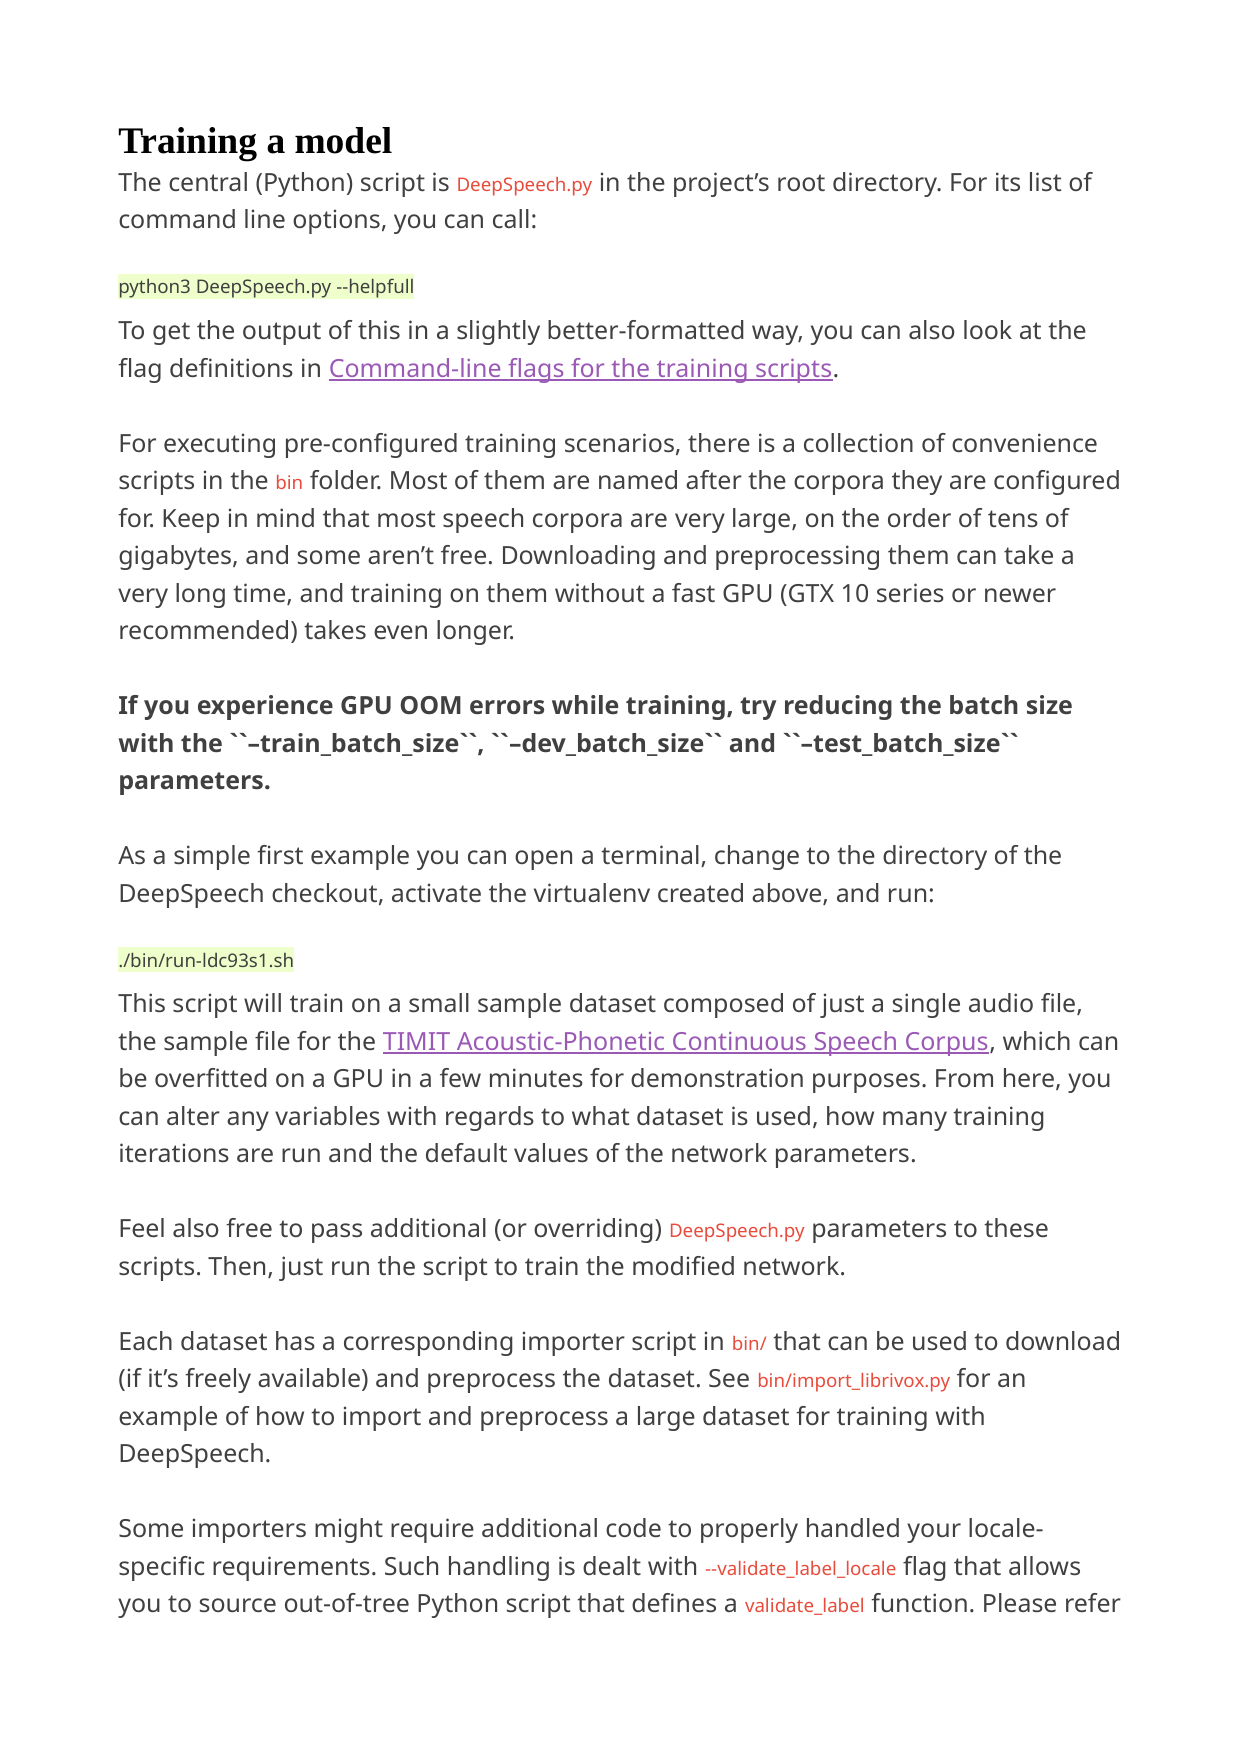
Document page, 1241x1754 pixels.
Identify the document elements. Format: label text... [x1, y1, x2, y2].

text As a simple first example you can open a terminal, change to the directory of the DeepSpeech checkout, activate the virtualenv created above, and run: [118, 834, 1122, 909]
text ./bin/run-ldc93s1.sh [118, 947, 1122, 972]
text Some importers might require additional code to properly handled your locale-specific requirements. Such handling is dealt with --validate_label_locale flag that allows you to source out-of-tree Python script that defines a validate_label function. Please refer [118, 1508, 1122, 1620]
text python3 DeepSpeech.py --helpfull [118, 274, 1122, 299]
text To get the output of this in a slightly better-formatted way, you can also look at the flag definitions in Command-line flags for the training scripts. [118, 309, 1122, 384]
text If you experience GPU OOM errors while training, try reducing the batch size with the ``–train_batch_size``, ``–dev_batch_size`` and ``–test_batch_size`` parameters. [118, 684, 1122, 797]
text This script will train on a small sample dataset composed of just a single audio file, the sample file for the TIMIT Acoustic-Phonetic Continuous Speech Corpus, which can be overfitted on a GPU in a few minutes for demonstration purposes. From here, you can alter any variables with regards to what dataset is used, how many training iterations are run and the default values of the network parameters. [118, 983, 1122, 1170]
text The central (Python) script is DeepSpeech.py in the project’s root directory. For its list of command line options, you can call: [118, 161, 1122, 236]
text Each dataset has a corresponding importer script in bin/ that can be used to download (if it’s freely available) and preprocess the dataset. See bin/import_librivox.py for an example of how to import and preprocess a large dataset for training with DeepSpeech. [118, 1320, 1122, 1470]
text Feel also free to pass additional (or overriding) DeepSpeech.py parameters to these scripts. Then, just run the script to train the modified network. [118, 1208, 1122, 1283]
subtitle Training a model [118, 118, 1122, 161]
text For executing pre-configured training scenarios, there is a collection of convenience scripts in the bin folder. Most of them are named after the corpora they are configured for. Keep in mind that most speech corpora are very large, on the order of tens of gigabytes, and some aren’t free. Downloading and preprocessing them can take a very long time, and training on them without a fast GPU (GTX 10 series or newer recommended) takes even longer. [118, 422, 1122, 647]
